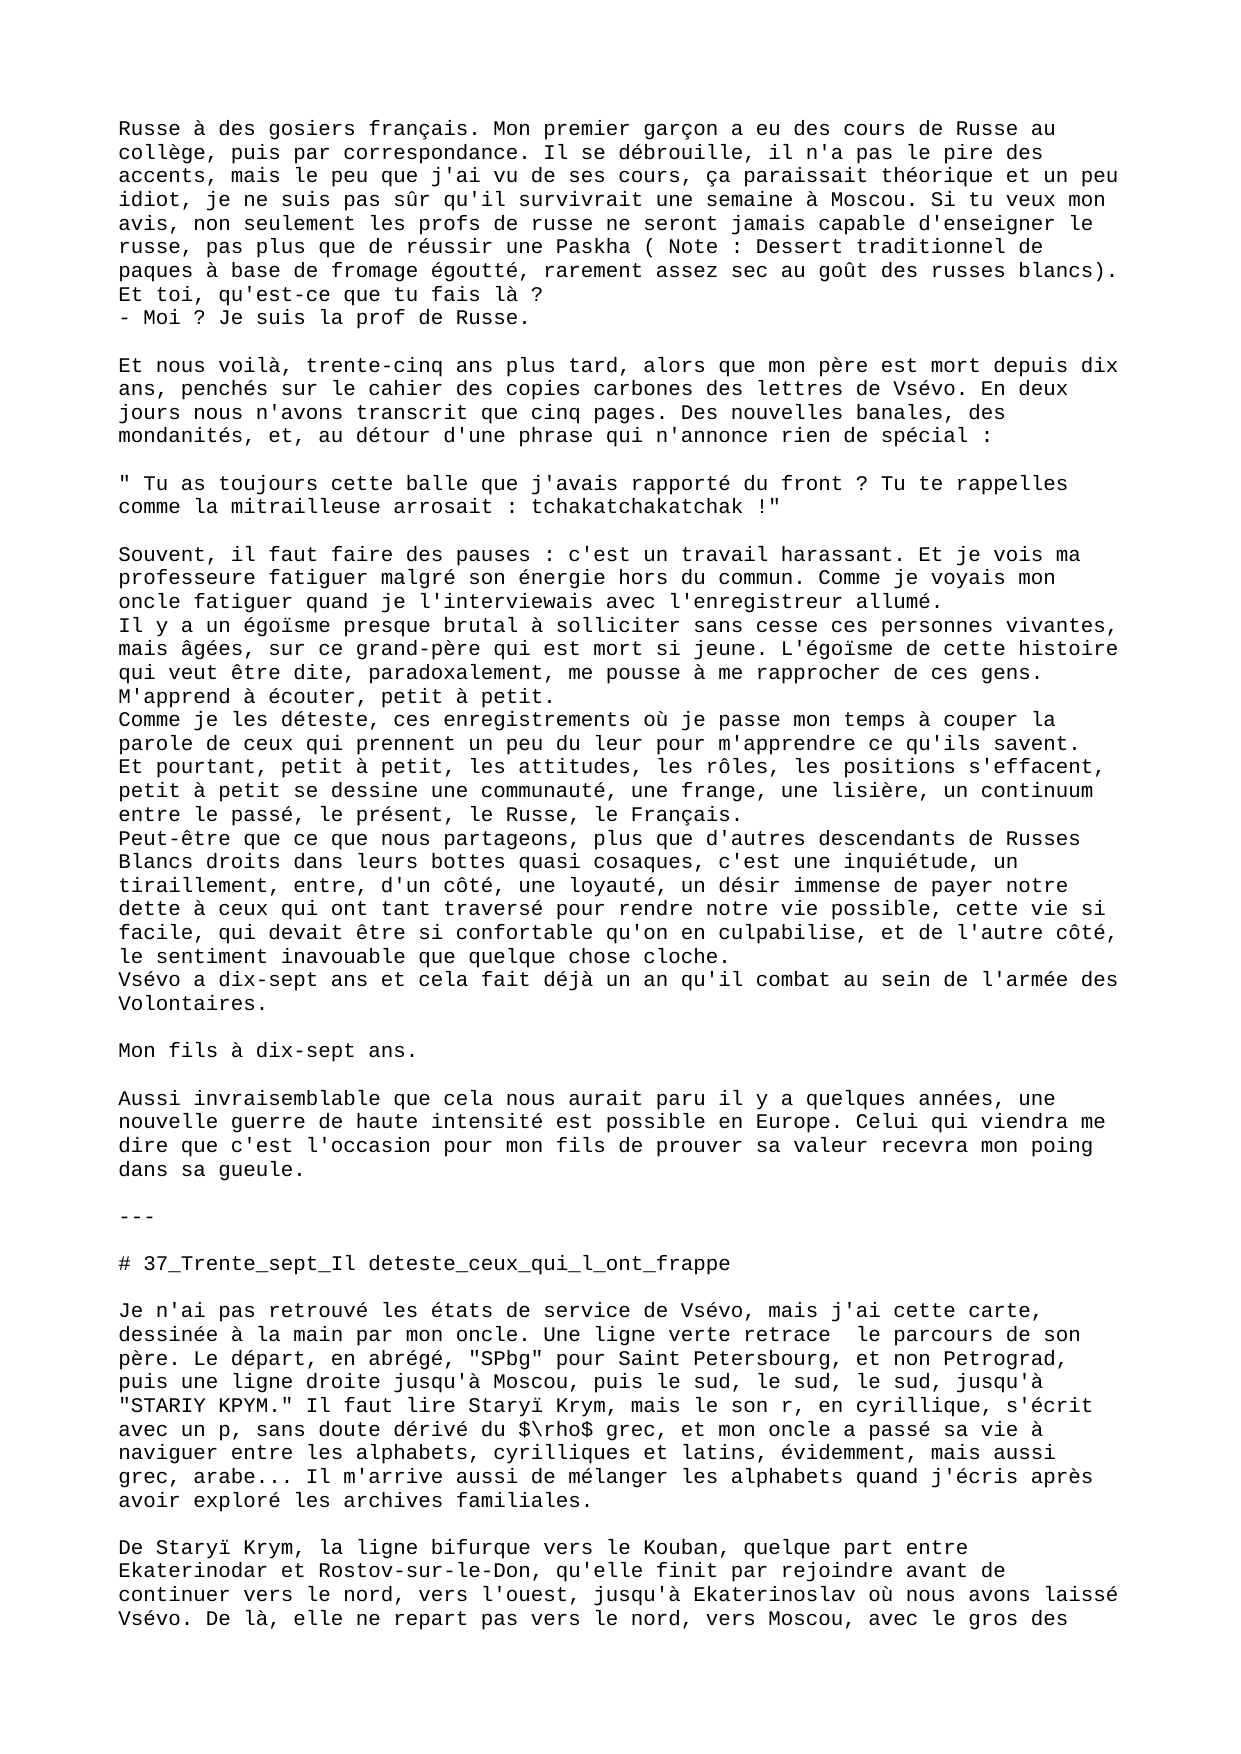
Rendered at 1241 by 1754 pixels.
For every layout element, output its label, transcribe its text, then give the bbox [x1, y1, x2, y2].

text De Staryï Krym, la ligne bifurque vers le Kouban, quelque part entre Ekaterinodar et Rostov-sur-le-Don, qu'elle finit par rejoindre avant de continuer vers le nord, vers l'ouest, jusqu'à Ekaterinoslav où nous avons laissé Vsévo. De là, elle ne repart pas vers le nord, vers Moscou, avec le gros des [118, 1537, 1122, 1631]
text - Moi ? Je suis la prof de Russe. [118, 307, 1122, 331]
text Aussi invraisemblable que cela nous aurait paru il y a quelques années, une nouvelle guerre de haute intensité est possible en Europe. Celui qui viendra me dire que c'est l'occasion pour mon fils de prouver sa valeur recevra mon poing dans sa gueule. [118, 1088, 1122, 1182]
text Mon fils à dix-sept ans. [118, 1040, 1122, 1064]
text Russe à des gosiers français. Mon premier garçon a eu des cours de Russe au collège, puis par correspondance. Il se débrouille, il n'a pas le pire des accents, mais le peu que j'ai vu de ses cours, ça paraissait théorique et un peu idiot, je ne suis pas sûr qu'il survivrait une semaine à Moscou. Si tu veux mon avis, non seulement les profs de russe ne seront jamais capable d'enseigner le russe, pas plus que de réussir une Paskha ( Note : Dessert traditionnel de paques à base de fromage égoutté, rarement assez sec au goût des russes blancs). Et toi, qu'est-ce que tu fais là ? [118, 118, 1122, 307]
text " Tu as toujours cette balle que j'avais rapporté du front ? Tu te rappelles comme la mitrailleuse arrosait : tchakatchakatchak !" [118, 473, 1122, 520]
text Et pourtant, petit à petit, les attitudes, les rôles, les positions s'effacent, petit à petit se dessine une communauté, une frange, une lisière, un continuum entre le passé, le présent, le Russe, le Français. [118, 757, 1122, 827]
text Vsévo a dix-sept ans et cela fait déjà un an qu'il combat au sein de l'armée des Volontaires. [118, 969, 1122, 1017]
text Souvent, il faut faire des pauses : c'est un travail harassant. Et je vois ma professeure fatiguer malgré son énergie hors du commun. Comme je voyais mon oncle fatiguer quand je l'interviewais avec l'enregistreur allumé. [118, 544, 1122, 615]
text # 37_Trente_sept_Il deteste_ceux_qui_l_ont_frappe [118, 1253, 1122, 1277]
text Il y a un égoïsme presque brutal à solliciter sans cesse ces personnes vivantes, mais âgées, sur ce grand-père qui est mort si jeune. L'égoïsme de cette histoire qui veut être dite, paradoxalement, me pousse à me rapprocher de ces gens. M'apprend à écouter, petit à petit. [118, 615, 1122, 709]
text Je n'ai pas retrouvé les états de service de Vsévo, mais j'ai cette carte, dessinée à la main par mon oncle. Une ligne verte retrace le parcours de son père. Le départ, en abrégé, "SPbg" pour Saint Petersbourg, et non Petrograd, puis une ligne droite jusqu'à Moscou, puis le sud, le sud, le sud, jusqu'à "STARIY KPYM." Il faut lire Staryï Krym, mais le son r, en cyrillique, s'écrit avec un p, sans doute dérivé du $\rho$ grec, et mon oncle a passé sa vie à naviguer entre les alphabets, cyrilliques et latins, évidemment, mais aussi grec, arabe... Il m'arrive aussi de mélanger les alphabets quand j'écris après avoir exploré les archives familiales. [118, 1300, 1122, 1513]
text Et nous voilà, trente-cinq ans plus tard, alors que mon père est mort depuis dix ans, penchés sur le cahier des copies carbones des lettres de Vsévo. En deux jours nous n'avons transcrit que cinq pages. Des nouvelles banales, des mondanités, et, au détour d'une phrase qui n'annonce rien de spécial : [118, 354, 1122, 449]
text Peut-être que ce que nous partageons, plus que d'autres descendants de Russes Blancs droits dans leurs bottes quasi cosaques, c'est une inquiétude, un tiraillement, entre, d'un côté, une loyauté, un désir immense de payer notre dette à ceux qui ont tant traversé pour rendre notre vie possible, cette vie si facile, qui devait être si confortable qu'on en culpabilise, et de l'autre côté, le sentiment inavouable que quelque chose cloche. [118, 827, 1122, 969]
text Comme je les déteste, ces enregistrements où je passe mon temps à couper la parole de ceux qui prennent un peu du leur pour m'apprendre ce qu'ils savent. [118, 709, 1122, 757]
text --- [118, 1206, 1122, 1229]
